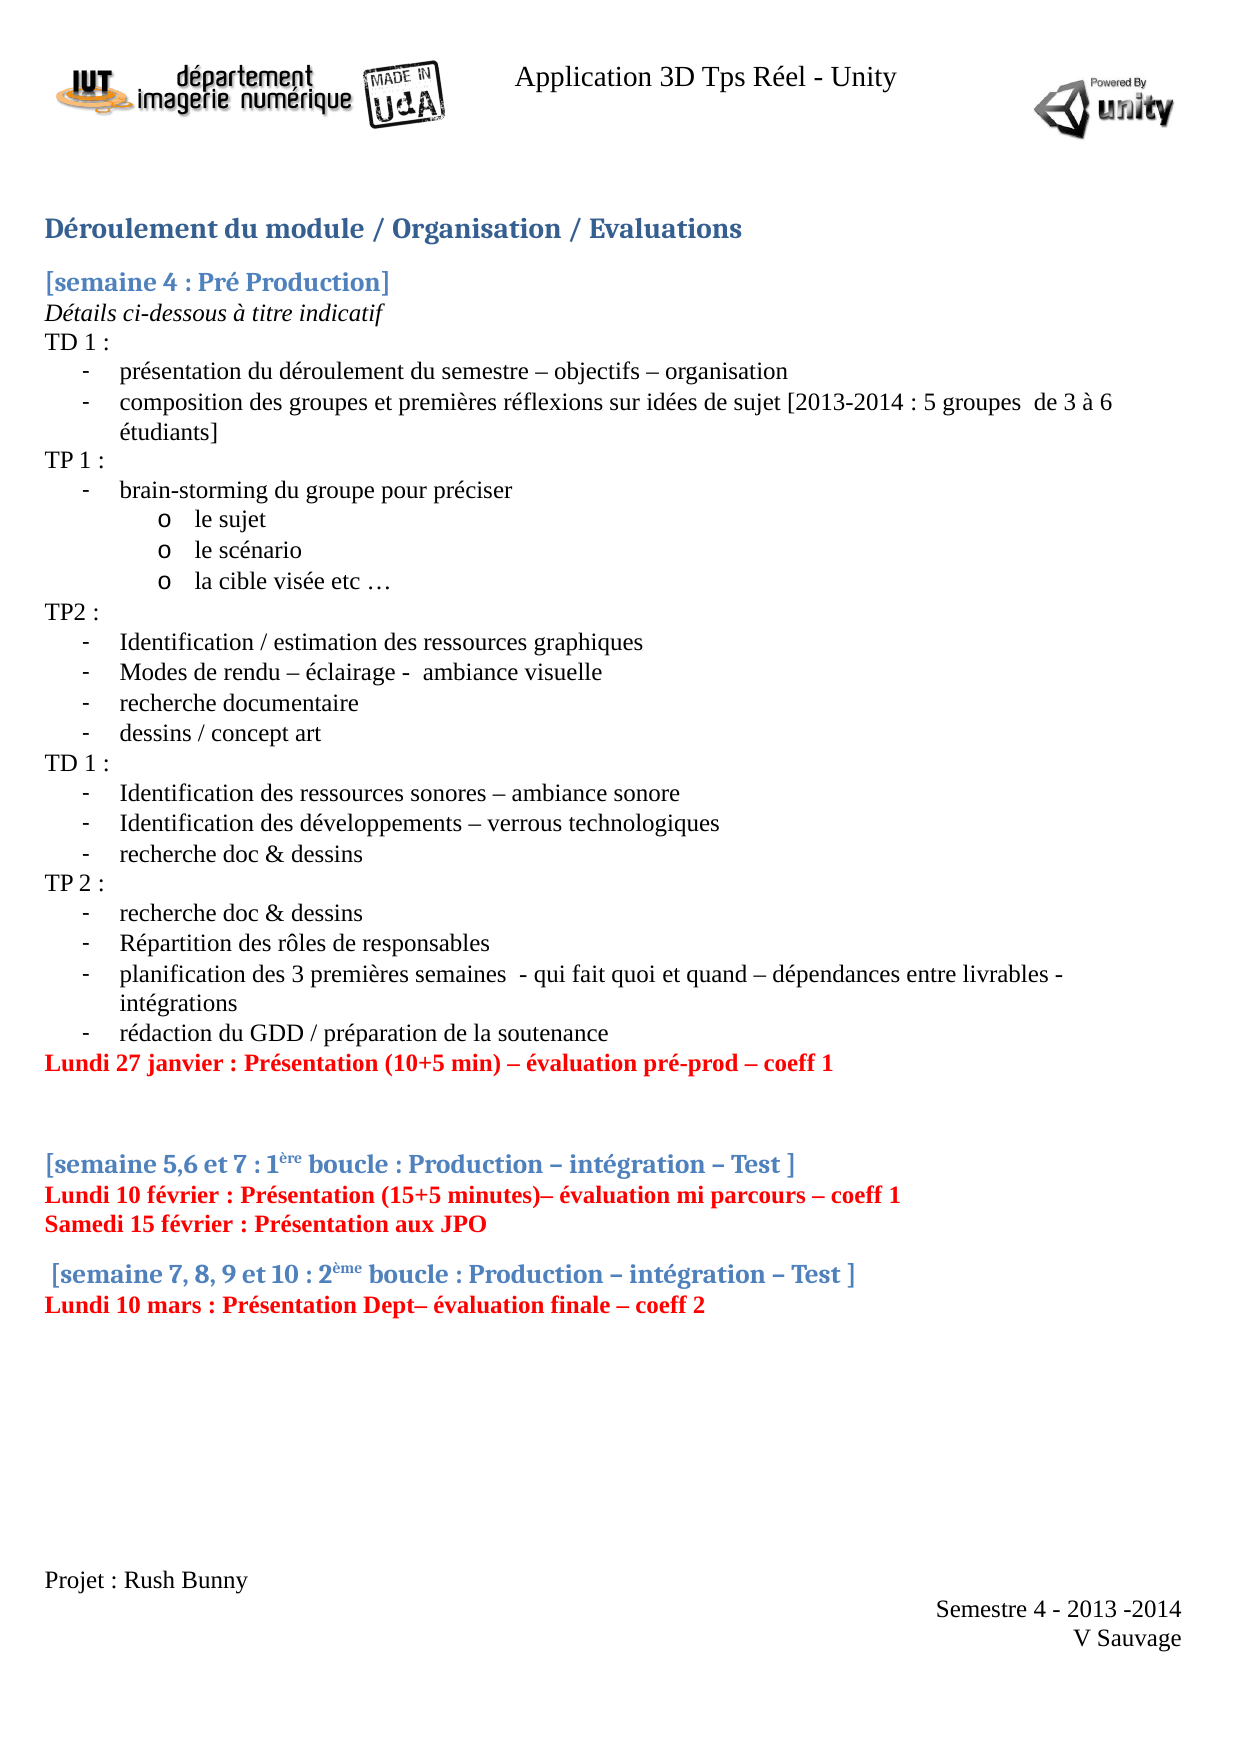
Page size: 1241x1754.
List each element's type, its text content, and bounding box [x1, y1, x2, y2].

text TP 2 : [44, 868, 1181, 897]
subtitle [semaine 7, 8, 9 et 10 : 2ème boucle : Production – intégration – Test ] [44, 1259, 1181, 1290]
text TP2 : [44, 597, 1181, 626]
text Samedi 15 février : Présentation aux JPO [44, 1209, 1181, 1238]
list le scénario [157, 535, 1181, 566]
list le sujet [157, 504, 1181, 535]
text TP 1 : [44, 445, 1181, 474]
text TD 1 : [44, 748, 1181, 777]
text Détails ci-dessous à titre indicatif [44, 298, 1181, 327]
list brain-storming du groupe pour préciser [82, 474, 1181, 504]
list Identification des développements – verrous technologiques [82, 807, 1181, 838]
list Identification des ressources sonores – ambiance sonore [82, 777, 1181, 807]
list recherche doc & dessins [82, 897, 1181, 927]
list Répartition des rôles de responsables [82, 927, 1181, 958]
list présentation du déroulement du semestre – objectifs – organisation [82, 356, 1181, 386]
text TD 1 : [44, 327, 1181, 356]
picture [44, 59, 446, 130]
subtitle Déroulement du module / Organisation / Evaluations [44, 212, 1181, 246]
subtitle [semaine 4 : Pré Production] [44, 267, 1181, 298]
list dessins / concept art [82, 717, 1181, 748]
subtitle [semaine 5,6 et 7 : 1ère boucle : Production – intégration – Test ] [44, 1149, 1181, 1181]
list planification des 3 premières semaines - qui fait quoi et quand – dépendances entre livrables - intégrations [82, 958, 1181, 1017]
text Lundi 10 mars : Présentation Dept– évaluation finale – coeff 2 [44, 1290, 1181, 1319]
list la cible visée etc … [157, 566, 1181, 597]
text Lundi 10 février : Présentation (15+5 minutes)– évaluation mi parcours – coeff 1 [44, 1181, 1181, 1209]
list composition des groupes et premières réflexions sur idées de sujet [2013-2014 : 5 groupes de 3 à 6 étudiants] [82, 386, 1181, 445]
list Identification / estimation des ressources graphiques [82, 626, 1181, 656]
picture [1025, 57, 1178, 159]
list Modes de rendu – éclairage - ambiance visuelle [82, 656, 1181, 687]
list recherche doc & dessins [82, 838, 1181, 868]
list rédaction du GDD / préparation de la soutenance [82, 1017, 1181, 1048]
list recherche documentaire [82, 687, 1181, 717]
text Lundi 27 janvier : Présentation (10+5 min) – évaluation pré-prod – coeff 1 [44, 1048, 1181, 1077]
